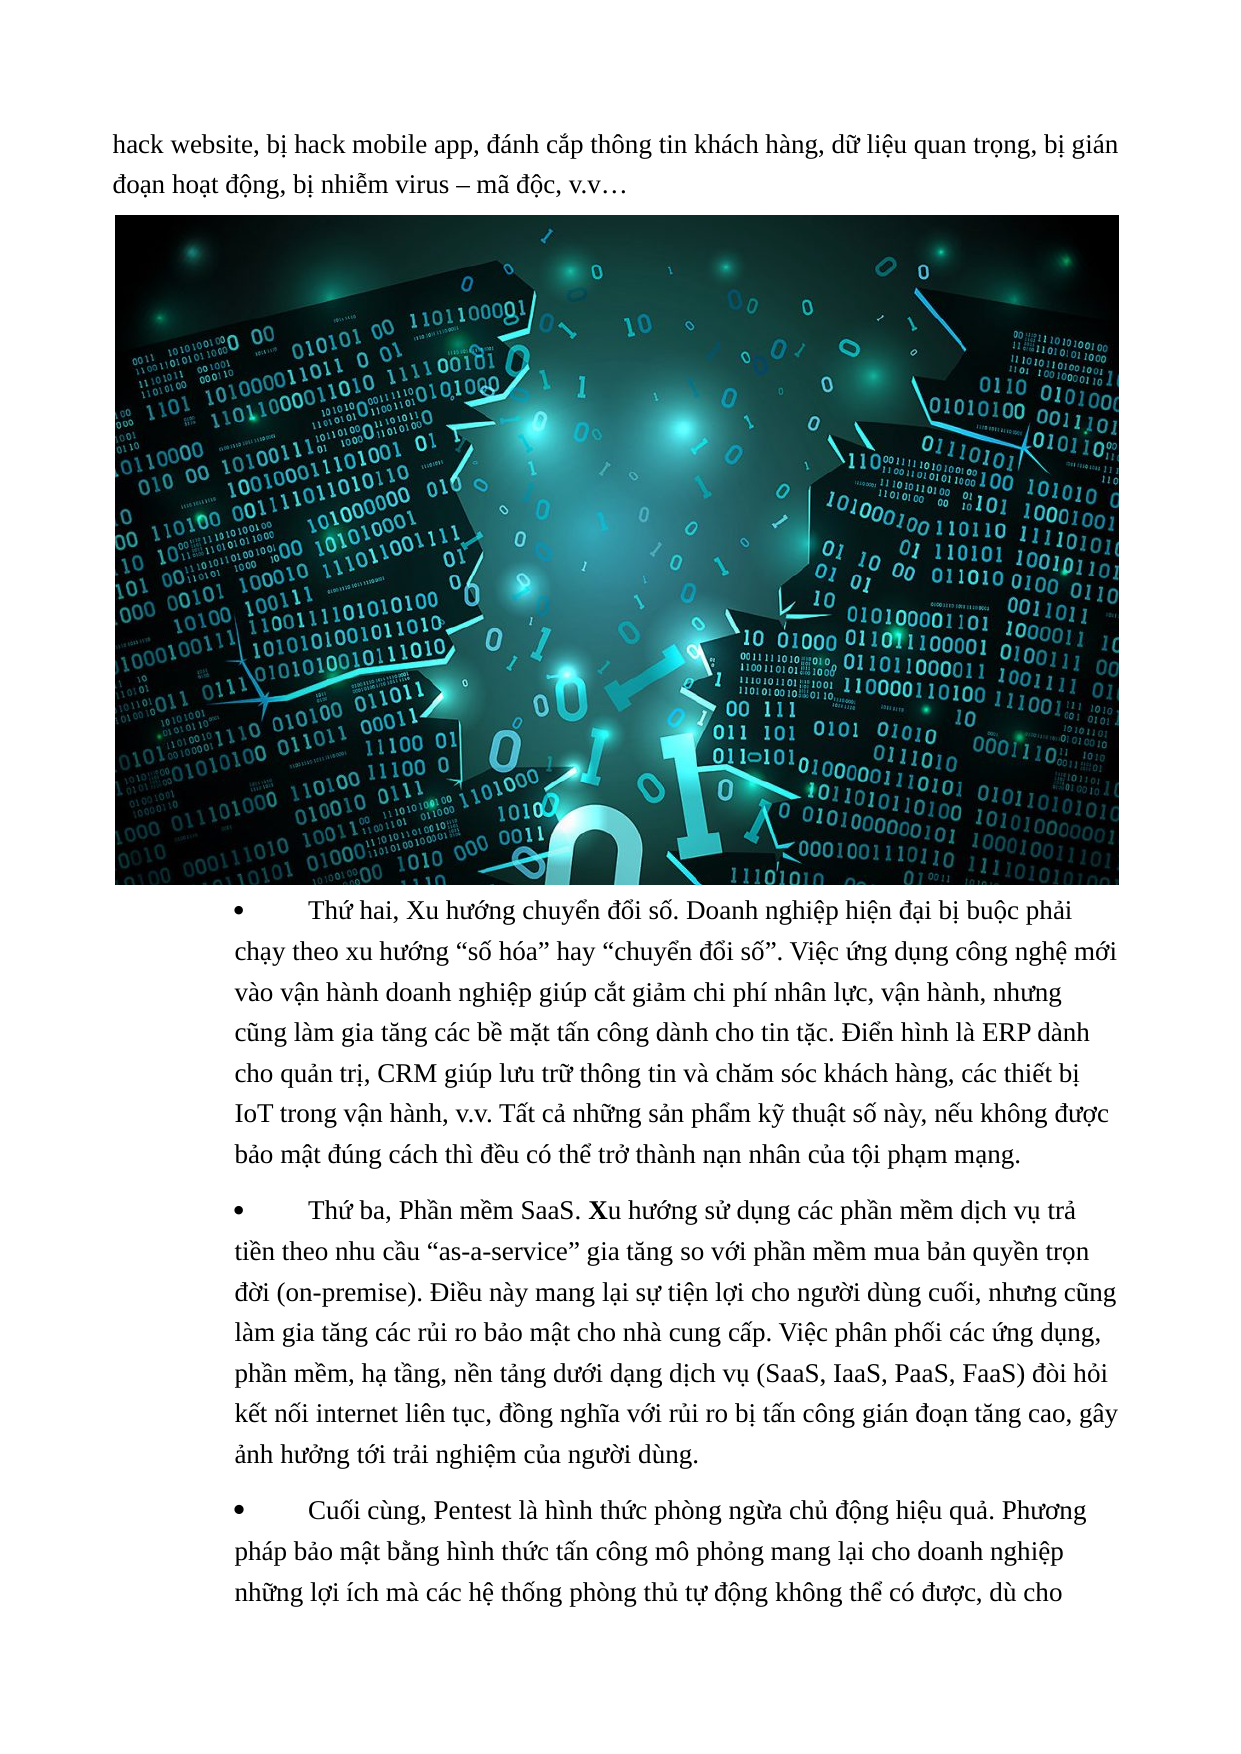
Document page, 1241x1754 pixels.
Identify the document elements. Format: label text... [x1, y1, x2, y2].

list hack website, bị hack mobile app, đánh cắp thông tin khách hàng, dữ liệu quan trọng, bị gián đoạn hoạt động, bị nhiễm virus – mã độc, v.v… [112, 118, 1122, 200]
list Thứ ba, Phần mềm SaaS. Xu hướng sử dụng các phần mềm dịch vụ trả tiền theo nhu cầu “as-a-service” gia tăng so với phần mềm mua bản quyền trọn đời (on-premise). Điều này mang lại sự tiện lợi cho người dùng cuối, nhưng cũng làm gia tăng các rủi ro bảo mật cho nhà cung cấp. Việc phân phối các ứng dụng, phần mềm, hạ tầng, nền tảng dưới dạng dịch vụ (SaaS, IaaS, PaaS, FaaS) đòi hỏi kết nối internet liên tục, đồng nghĩa với rủi ro bị tấn công gián đoạn tăng cao, gây ảnh hưởng tới trải nghiệm của người dùng. [234, 1185, 1122, 1469]
list Thứ hai, Xu hướng chuyển đổi số. Doanh nghiệp hiện đại bị buộc phải chạy theo xu hướng “số hóa” hay “chuyển đổi số”. Việc ứng dụng công nghệ mới vào vận hành doanh nghiệp giúp cắt giảm chi phí nhân lực, vận hành, nhưng cũng làm gia tăng các bề mặt tấn công dành cho tin tặc. Điển hình là ERP dành cho quản trị, CRM giúp lưu trữ thông tin và chăm sóc khách hàng, các thiết bị IoT trong vận hành, v.v. Tất cả những sản phẩm kỹ thuật số này, nếu không được bảo mật đúng cách thì đều có thể trở thành nạn nhân của tội phạm mạng. [234, 215, 1122, 1169]
list Cuối cùng, Pentest là hình thức phòng ngừa chủ động hiệu quả. Phương pháp bảo mật bằng hình thức tấn công mô phỏng mang lại cho doanh nghiệp những lợi ích mà các hệ thống phòng thủ tự động không thể có được, dù cho [234, 1485, 1122, 1607]
